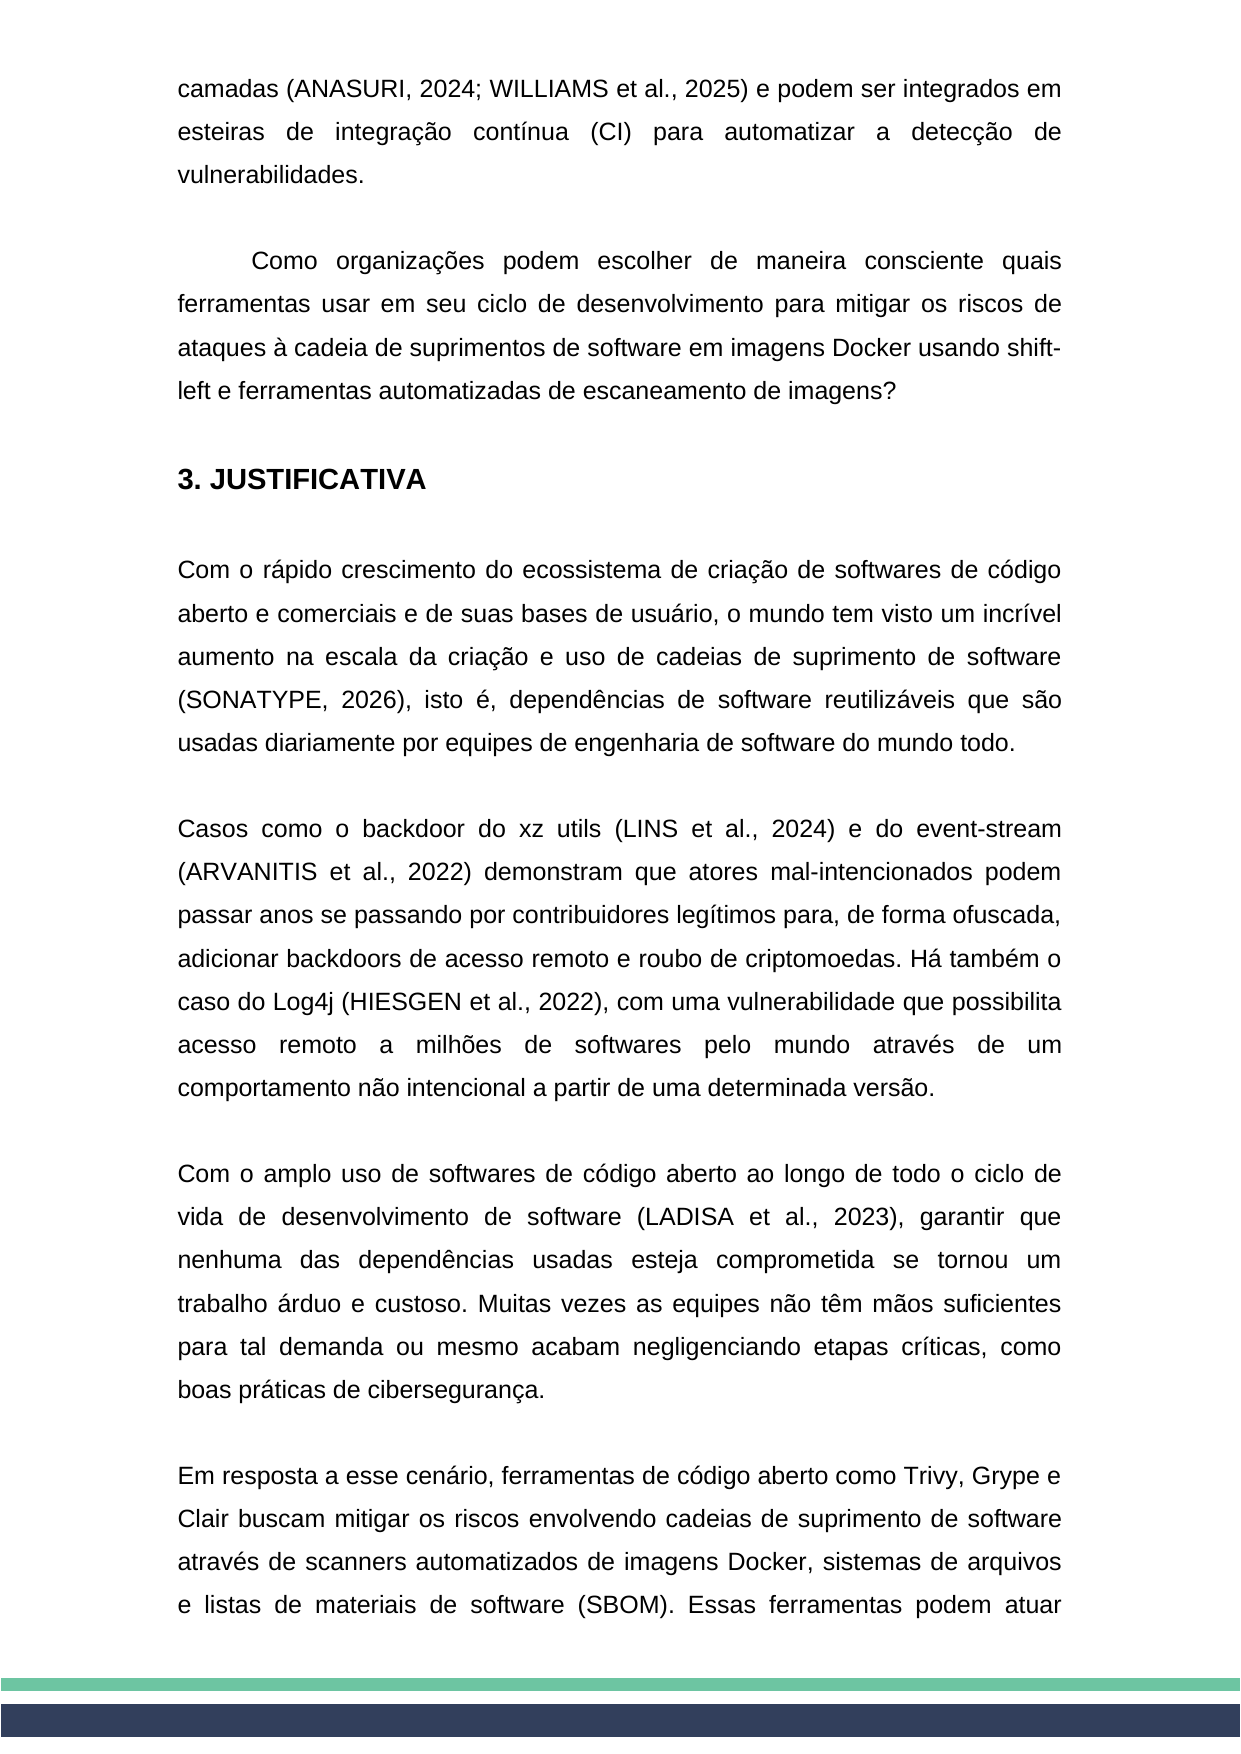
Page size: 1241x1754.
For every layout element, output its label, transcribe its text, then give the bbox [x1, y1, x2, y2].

text 3. justificativa [177, 462, 1063, 496]
text Com o amplo uso de softwares de código aberto ao longo de todo o ciclo de vida de desenvolvimento de software (LADISA et al., 2023), garantir que nenhuma das dependências usadas esteja comprometida se tornou um trabalho árduo e custoso. Muitas vezes as equipes não têm mãos suficientes para tal demanda ou mesmo acabam negligenciando etapas críticas, como boas práticas de cibersegurança. [177, 1159, 1063, 1403]
text Em resposta a esse cenário, ferramentas de código aberto como Trivy, Grype e Clair buscam mitigar os riscos envolvendo cadeias de suprimento de software através de scanners automatizados de imagens Docker, sistemas de arquivos e listas de materiais de software (SBOM). Essas ferramentas podem atuar [177, 1461, 1063, 1619]
text camadas (ANASURI, 2024; WILLIAMS et al., 2025) e podem ser integrados em esteiras de integração contínua (CI) para automatizar a detecção de vulnerabilidades. [177, 74, 1063, 189]
text Com o rápido crescimento do ecossistema de criação de softwares de código aberto e comerciais e de suas bases de usuário, o mundo tem visto um incrível aumento na escala da criação e uso de cadeias de suprimento de software (SONATYPE, 2026), isto é, dependências de software reutilizáveis que são usadas diariamente por equipes de engenharia de software do mundo todo. [177, 555, 1063, 757]
text Casos como o backdoor do xz utils (LINS et al., 2024) e do event-stream (ARVANITIS et al., 2022) demonstram que atores mal-intencionados podem passar anos se passando por contribuidores legítimos para, de forma ofuscada, adicionar backdoors de acesso remoto e roubo de criptomoedas. Há também o caso do Log4j (HIESGEN et al., 2022), com uma vulnerabilidade que possibilita acesso remoto a milhões de softwares pelo mundo através de um comportamento não intencional a partir de uma determinada versão. [177, 814, 1063, 1102]
text Como organizações podem escolher de maneira consciente quais ferramentas usar em seu ciclo de desenvolvimento para mitigar os riscos de ataques à cadeia de suprimentos de software em imagens Docker usando shift-left e ferramentas automatizadas de escaneamento de imagens? [177, 246, 1063, 404]
